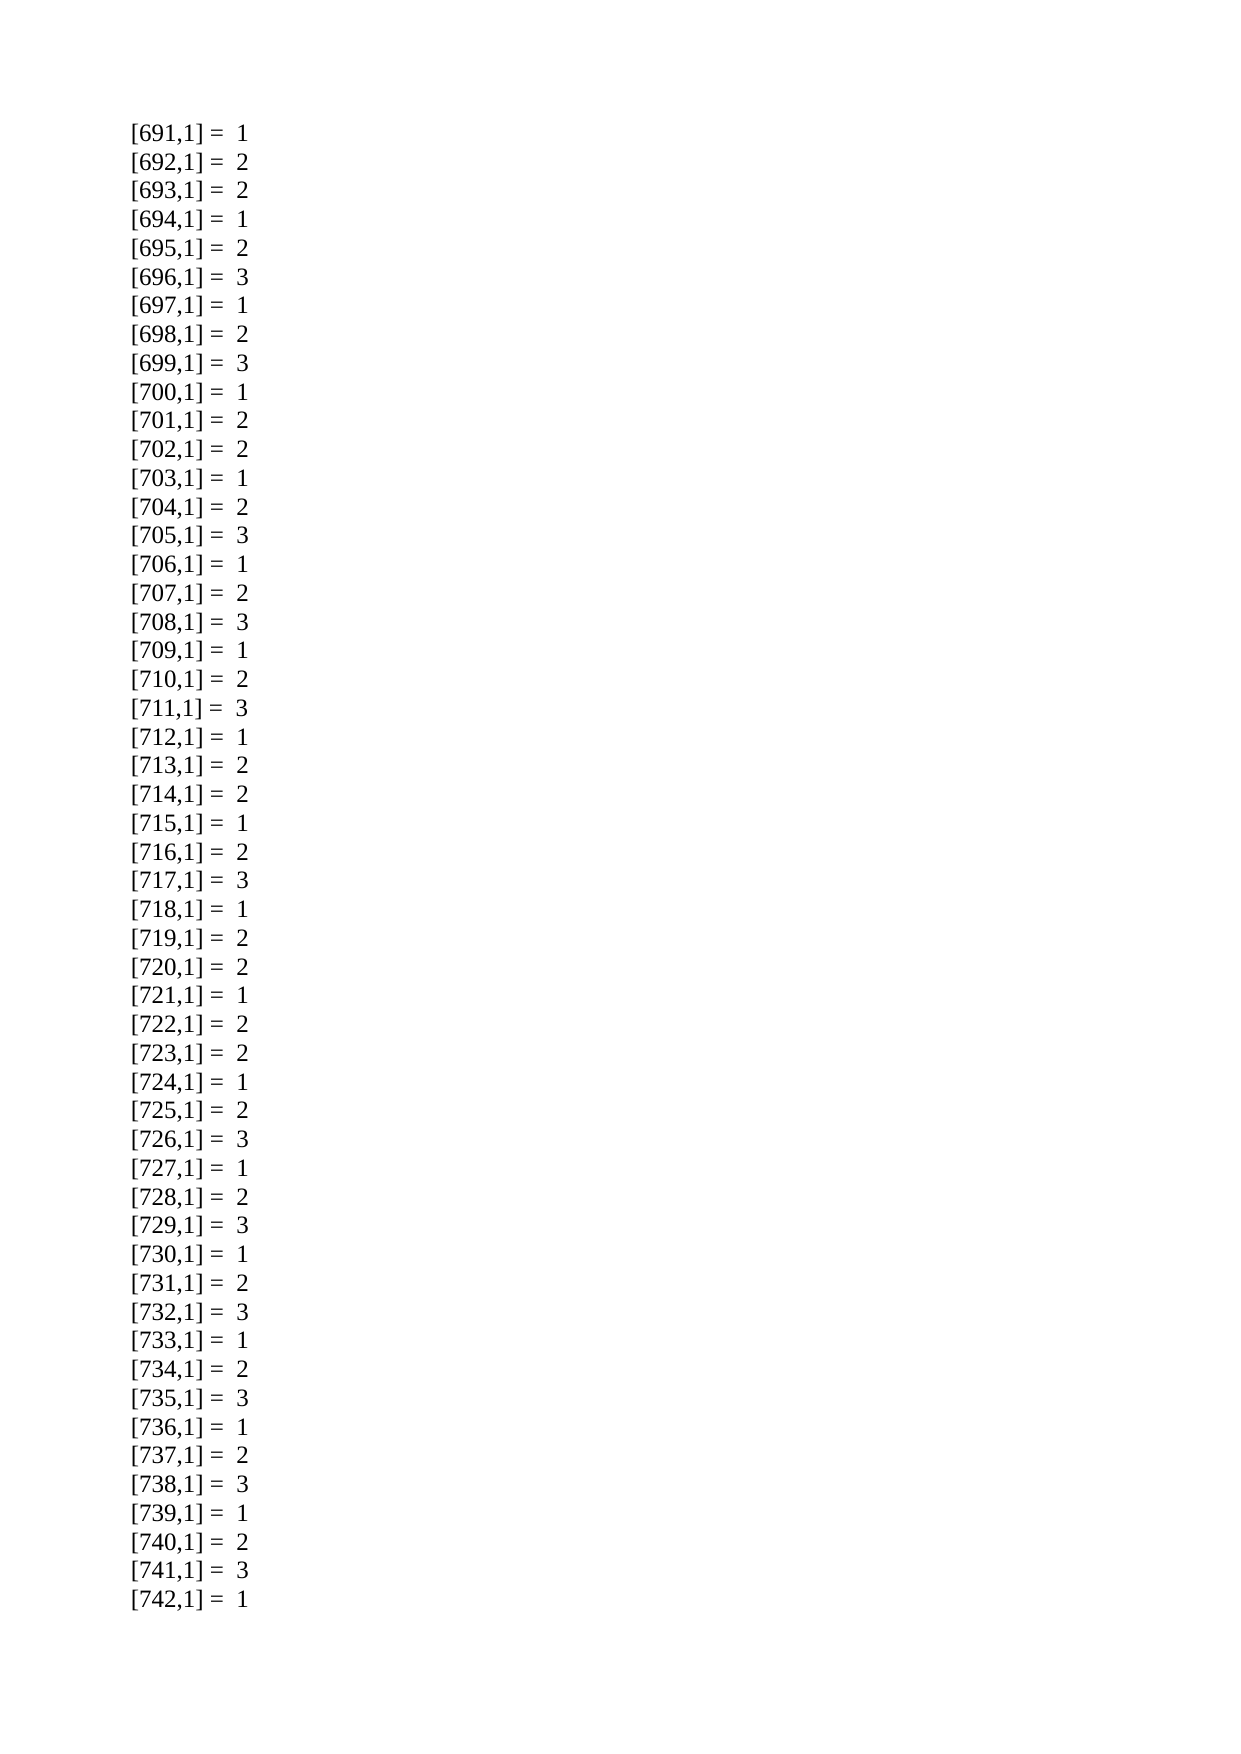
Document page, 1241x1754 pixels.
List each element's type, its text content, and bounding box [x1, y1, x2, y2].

text [705,1] = 3 [118, 521, 1122, 549]
text [700,1] = 1 [118, 377, 1122, 406]
text [709,1] = 1 [118, 636, 1122, 664]
text [704,1] = 2 [118, 492, 1122, 521]
text [693,1] = 2 [118, 176, 1122, 204]
text [699,1] = 3 [118, 348, 1122, 377]
text [737,1] = 2 [118, 1441, 1122, 1469]
text [739,1] = 1 [118, 1498, 1122, 1527]
text [716,1] = 2 [118, 837, 1122, 866]
text [696,1] = 3 [118, 262, 1122, 291]
text [736,1] = 1 [118, 1412, 1122, 1441]
text [725,1] = 2 [118, 1096, 1122, 1124]
text [721,1] = 1 [118, 981, 1122, 1009]
text [728,1] = 2 [118, 1182, 1122, 1211]
text [706,1] = 1 [118, 549, 1122, 578]
text [695,1] = 2 [118, 233, 1122, 262]
text [732,1] = 3 [118, 1297, 1122, 1326]
text [730,1] = 1 [118, 1239, 1122, 1268]
text [742,1] = 1 [118, 1584, 1122, 1613]
text [731,1] = 2 [118, 1268, 1122, 1297]
text [712,1] = 1 [118, 722, 1122, 751]
text [738,1] = 3 [118, 1469, 1122, 1498]
text [729,1] = 3 [118, 1211, 1122, 1239]
text [694,1] = 1 [118, 204, 1122, 233]
text [702,1] = 2 [118, 434, 1122, 463]
text [718,1] = 1 [118, 894, 1122, 923]
text [722,1] = 2 [118, 1009, 1122, 1038]
text [740,1] = 2 [118, 1527, 1122, 1556]
text [697,1] = 1 [118, 291, 1122, 319]
text [741,1] = 3 [118, 1556, 1122, 1584]
text [719,1] = 2 [118, 923, 1122, 952]
text [734,1] = 2 [118, 1354, 1122, 1383]
text [714,1] = 2 [118, 779, 1122, 808]
text [711,1] = 3 [118, 693, 1122, 722]
text [727,1] = 1 [118, 1153, 1122, 1182]
text [726,1] = 3 [118, 1124, 1122, 1153]
text [708,1] = 3 [118, 607, 1122, 636]
text [710,1] = 2 [118, 664, 1122, 693]
text [701,1] = 2 [118, 406, 1122, 434]
text [723,1] = 2 [118, 1038, 1122, 1067]
text [733,1] = 1 [118, 1326, 1122, 1354]
text [715,1] = 1 [118, 808, 1122, 837]
text [724,1] = 1 [118, 1067, 1122, 1096]
text [713,1] = 2 [118, 751, 1122, 779]
text [703,1] = 1 [118, 463, 1122, 492]
text [717,1] = 3 [118, 866, 1122, 894]
text [698,1] = 2 [118, 319, 1122, 348]
text [720,1] = 2 [118, 952, 1122, 981]
text [707,1] = 2 [118, 578, 1122, 607]
text [691,1] = 1 [118, 118, 1122, 147]
text [735,1] = 3 [118, 1383, 1122, 1412]
text [692,1] = 2 [118, 147, 1122, 176]
